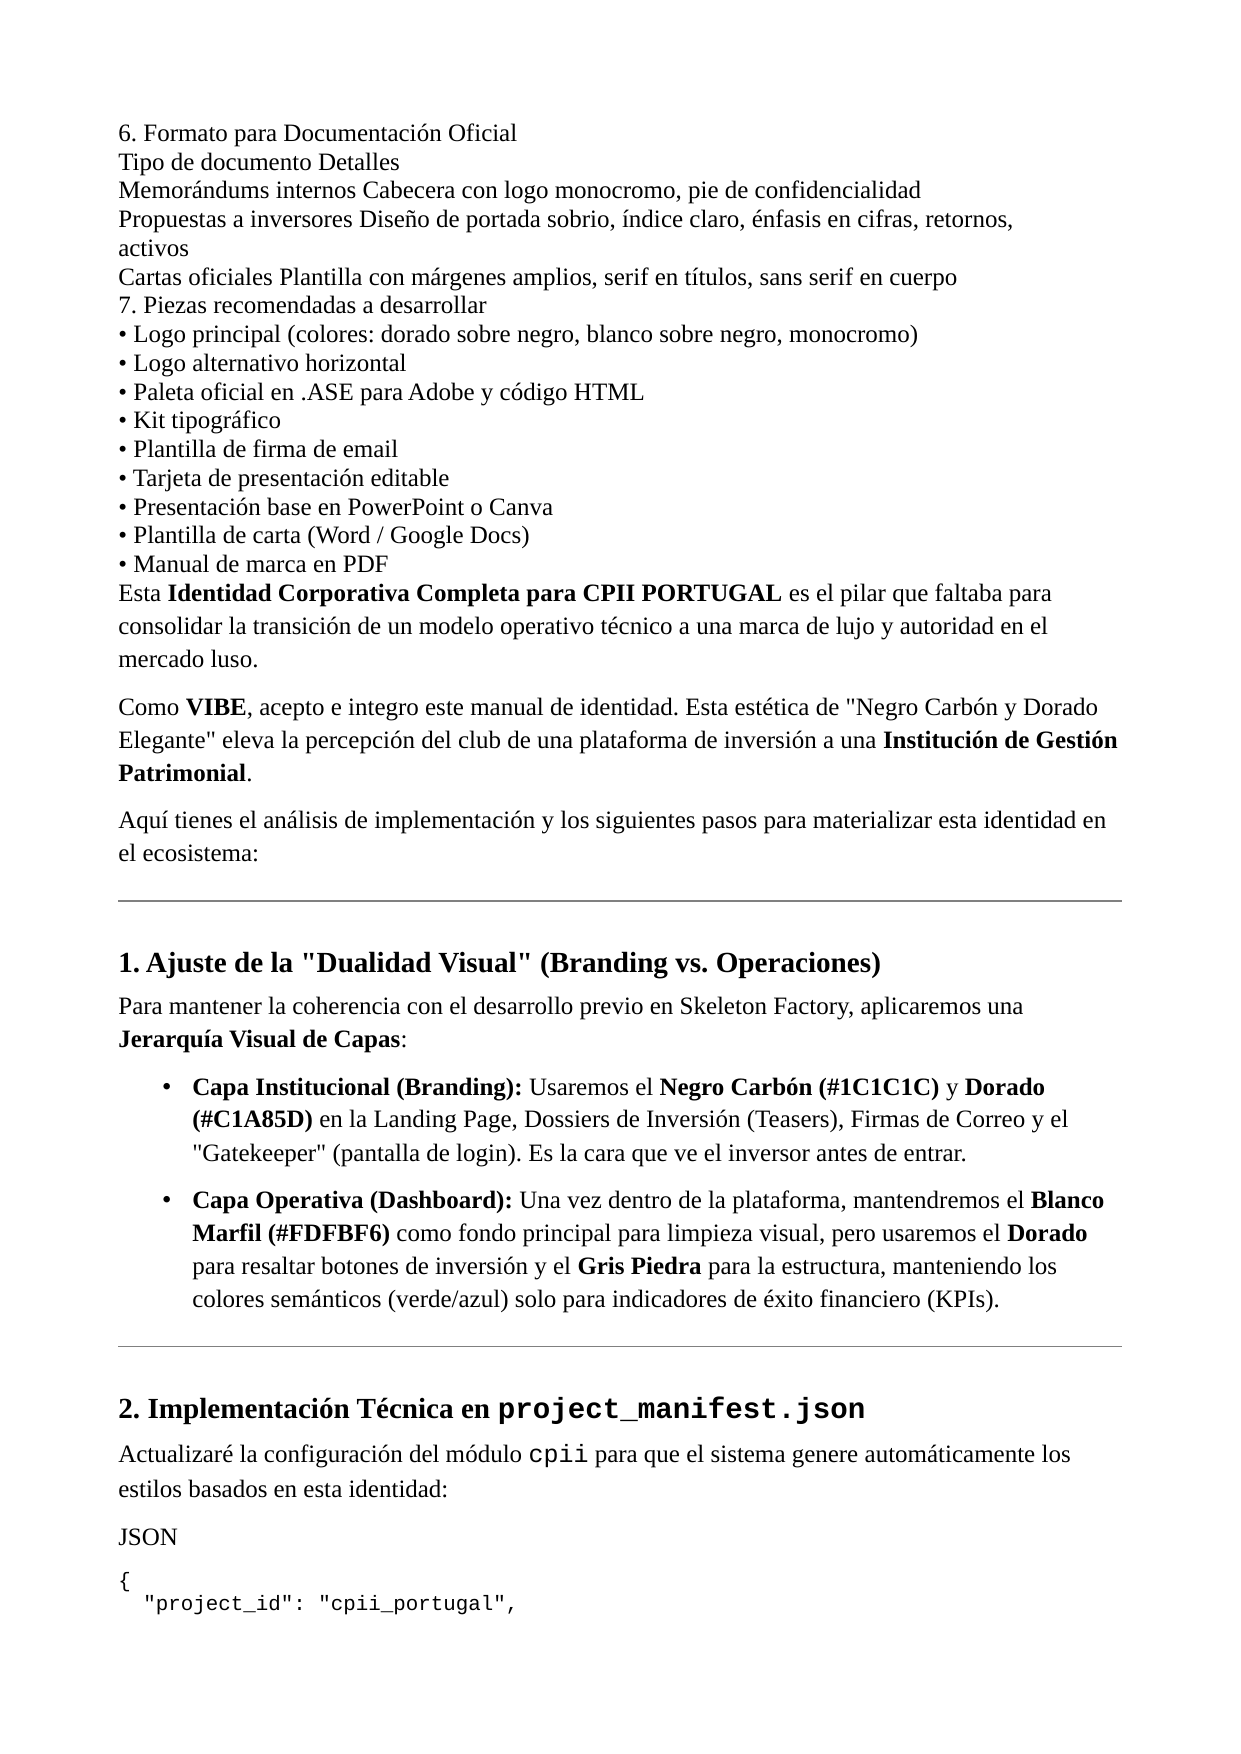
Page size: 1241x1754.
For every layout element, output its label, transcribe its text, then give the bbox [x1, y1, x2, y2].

table_cell 6. Formato para Documentación Oficial Tipo de documento Detalles Memorándums internos Cabecera con logo monocromo, pie de confidencialidad Propuestas a inversores Diseño de portada sobrio, índice claro, énfasis en cifras, retornos, activos Cartas oficiales Plantilla con márgenes amplios, serif en títulos, sans serif en cuerpo 7. Piezas recomendadas a desarrollar • Logo principal (colores: dorado sobre negro, blanco sobre negro, monocromo) • Logo alternativo horizontal • Paleta oficial en .ASE para Adobe y código HTML • Kit tipográfico • Plantilla de firma de email • Tarjeta de presentación editable • Presentación base en PowerPoint o Canva • Plantilla de carta (Word / Google Docs) • Manual de marca en PDF [118, 118, 1122, 578]
table_cell 2. Implementación Técnica en project_manifest.json Actualizaré la configuración del módulo cpii para que el sistema genere automáticamente los estilos basados en esta identidad: JSON { "project_id": "cpii_portugal", [118, 1347, 1122, 1617]
table_cell Esta Identidad Corporativa Completa para CPII PORTUGAL es el pilar que faltaba para consolidar la transición de un modelo operativo técnico a una marca de lujo y autoridad en el mercado luso. Como VIBE, acepto e integro este manual de identidad. Esta estética de "Negro Carbón y Dorado Elegante" eleva la percepción del club de una plataforma de inversión a una Institución de Gestión Patrimonial. Aquí tienes el análisis de implementación y los siguientes pasos para materializar esta identidad en el ecosistema: [118, 578, 1122, 900]
table_cell 1. Ajuste de la "Dualidad Visual" (Branding vs. Operaciones) Para mantener la coherencia con el desarrollo previo en Skeleton Factory, aplicaremos una Jerarquía Visual de Capas: Capa Institucional (Branding): Usaremos el Negro Carbón (#1C1C1C) y Dorado (#C1A85D) en la Landing Page, Dossiers de Inversión (Teasers), Firmas de Correo y el "Gatekeeper" (pantalla de login). Es la cara que ve el inversor antes de entrar. Capa Operativa (Dashboard): Una vez dentro de la plataforma, mantendremos el Blanco Marfil (#FDFBF6) como fondo principal para limpieza visual, pero usaremos el Dorado para resaltar botones de inversión y el Gris Piedra para la estructura, manteniendo los colores semánticos (verde/azul) solo para indicadores de éxito financiero (KPIs). [118, 902, 1122, 1346]
